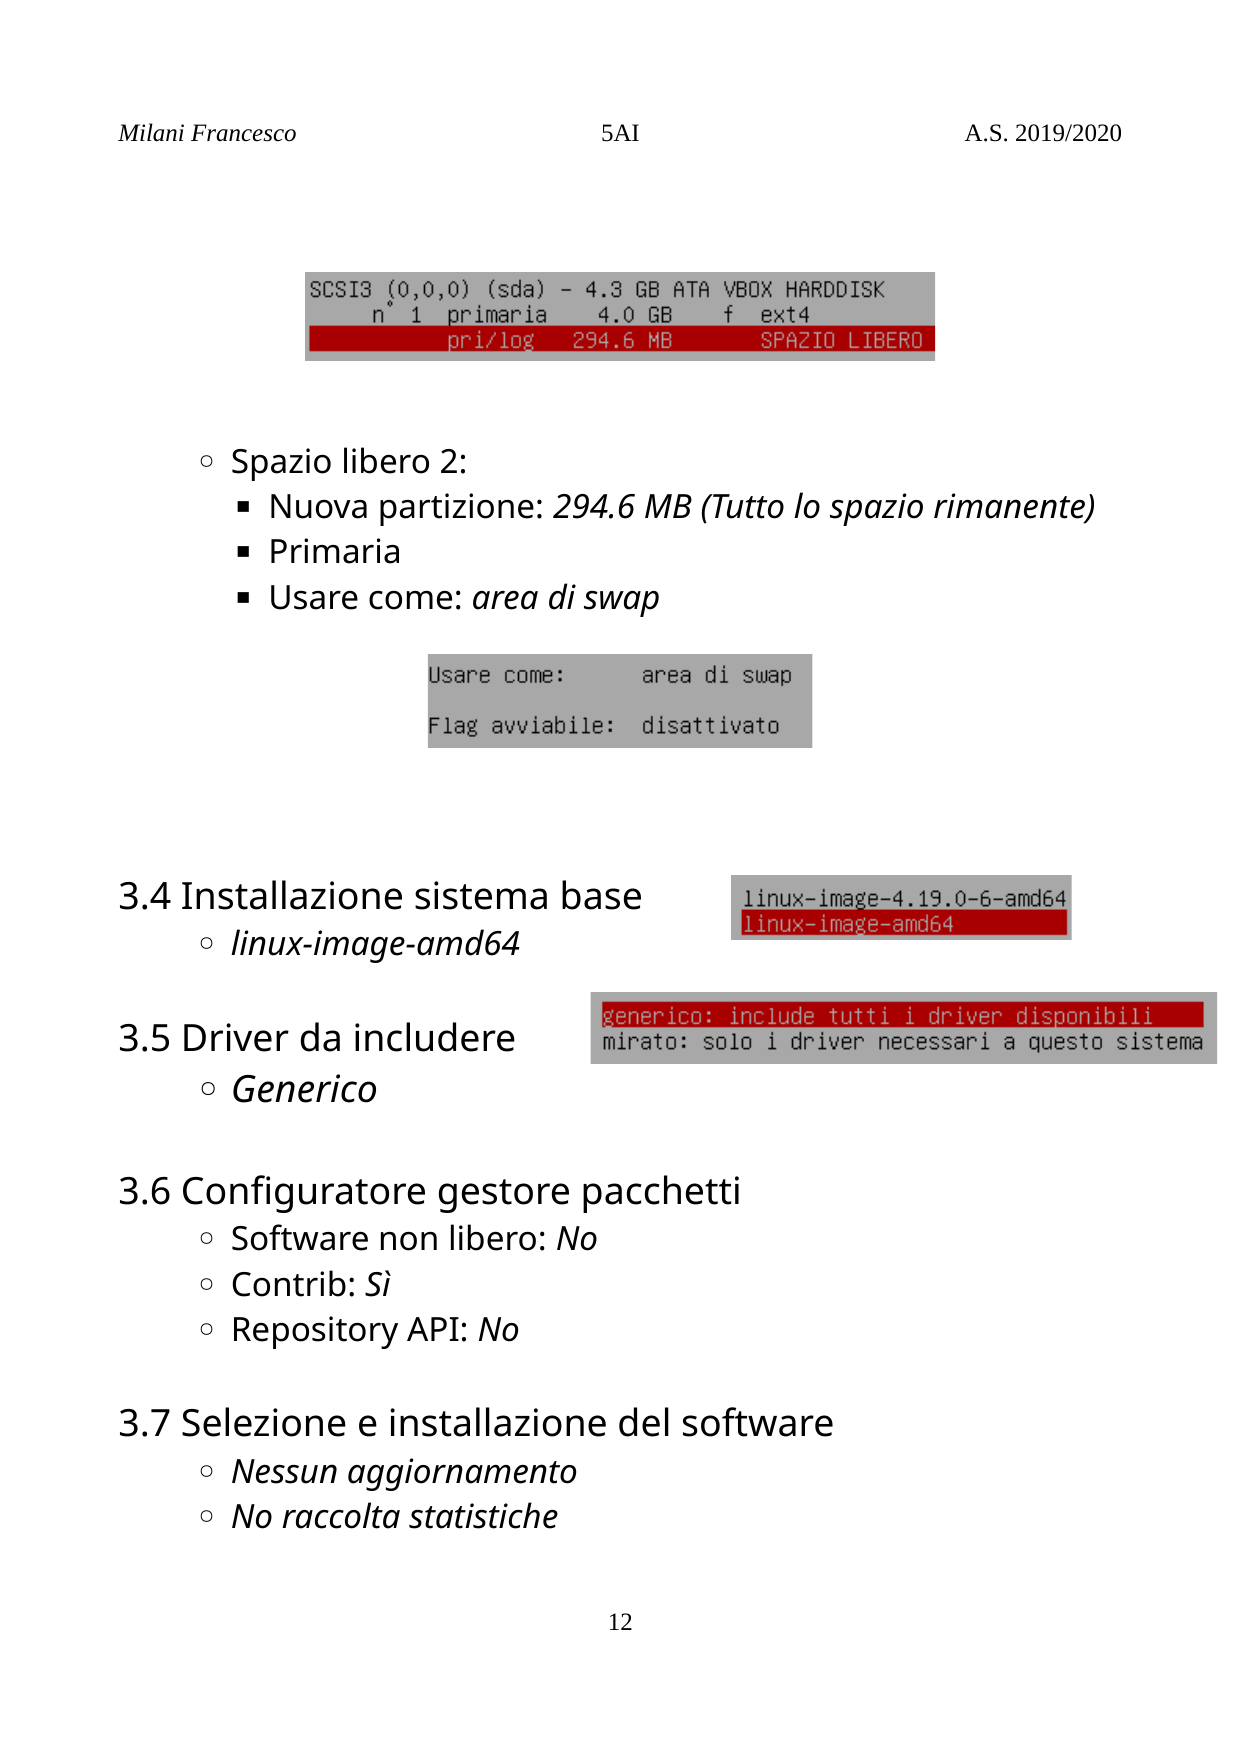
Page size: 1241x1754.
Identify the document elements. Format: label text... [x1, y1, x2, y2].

list No raccolta statistiche [193, 1493, 1122, 1538]
list Repository API: No [193, 1306, 1122, 1351]
text 3.6 Configuratore gestore pacchetti [118, 1164, 1122, 1215]
list Software non libero: No [193, 1215, 1122, 1260]
list linux-image-amd64 [193, 920, 1122, 965]
list Generico [193, 1062, 1122, 1113]
text 3.4 Installazione sistema base [118, 869, 1122, 920]
list Primaria [231, 528, 1122, 574]
picture [427, 654, 813, 748]
text 3.7 Selezione e installazione del software [118, 1397, 1122, 1448]
picture [590, 992, 1218, 1064]
list Spazio libero 2: [193, 437, 1122, 483]
list Contrib: Sì [193, 1260, 1122, 1306]
list Usare come: area di swap [231, 574, 1122, 619]
list Nuova partizione: 294.6 MB (Tutto lo spazio rimanente) [231, 483, 1122, 528]
text 3.5 Driver da includere [118, 1011, 590, 1062]
list Nessun aggiornamento [193, 1448, 1122, 1493]
picture [731, 875, 1072, 940]
picture [305, 272, 936, 361]
